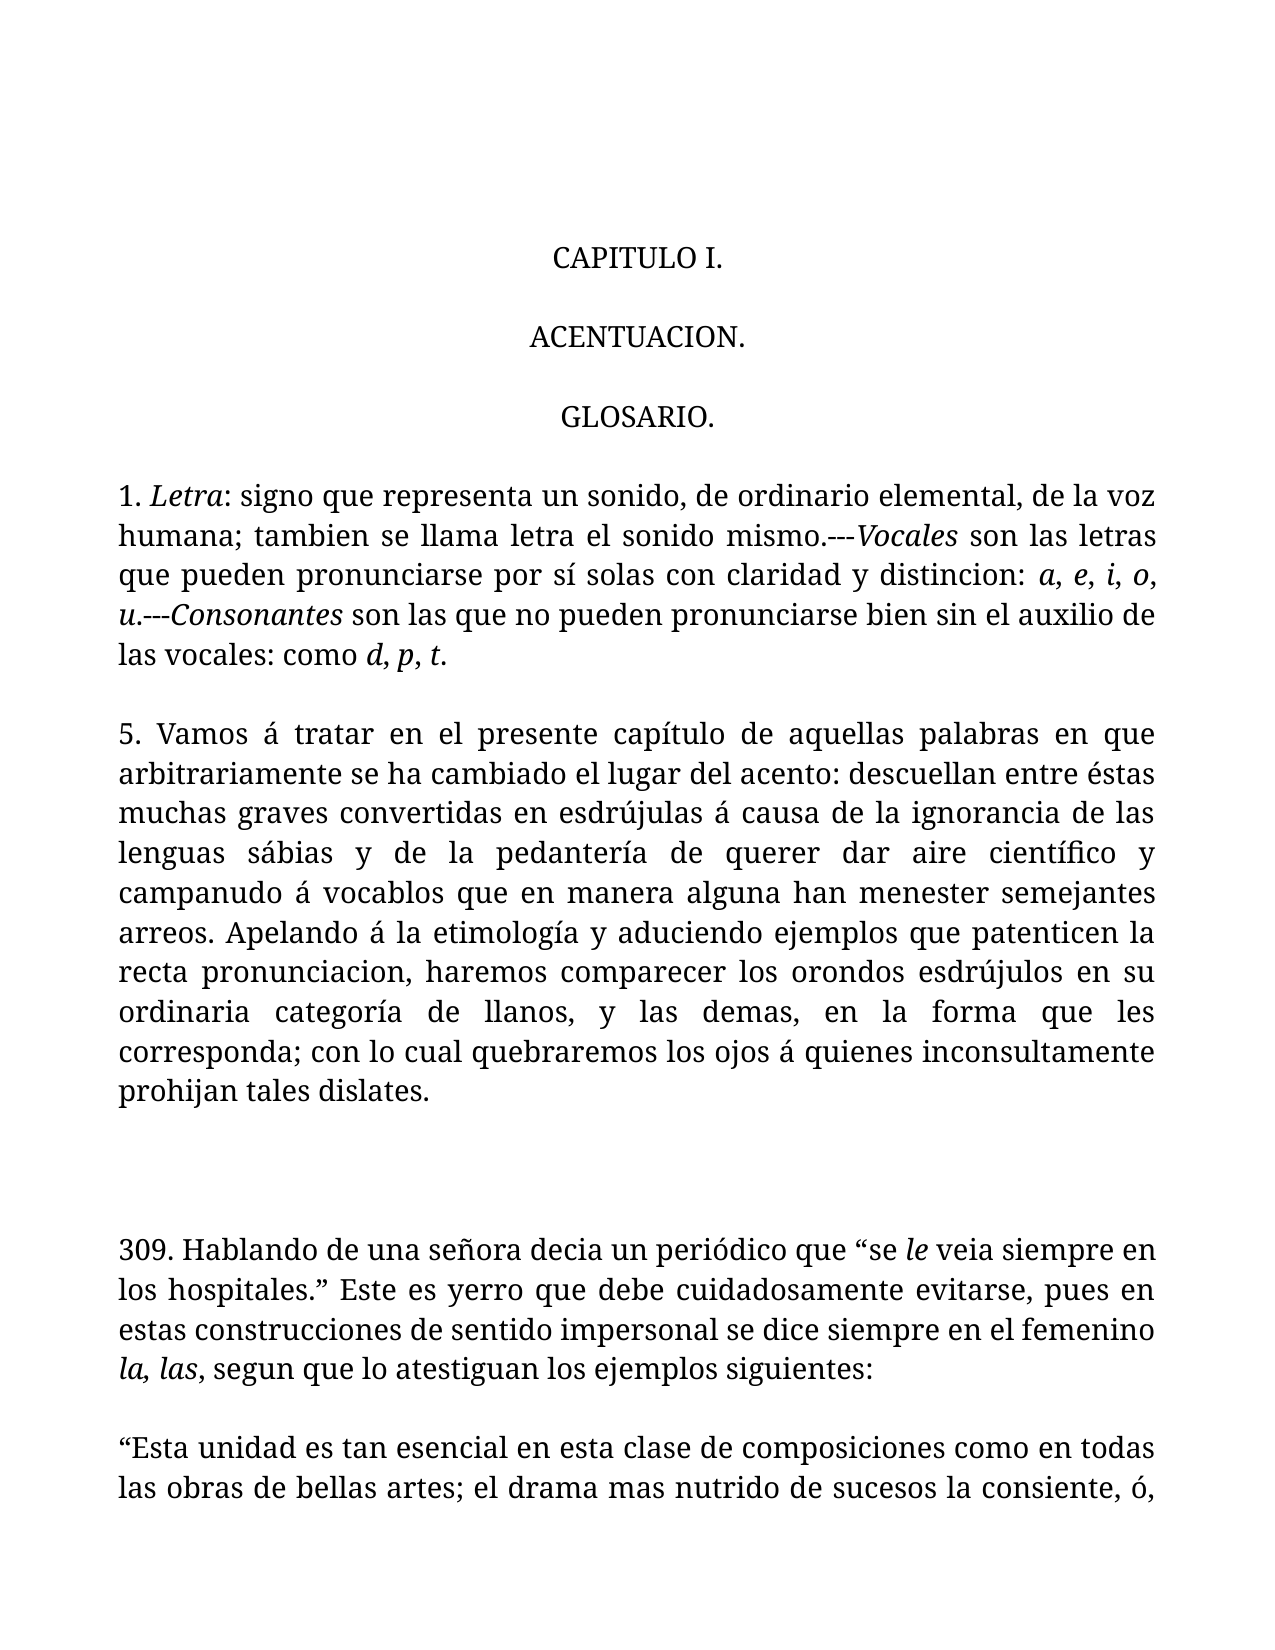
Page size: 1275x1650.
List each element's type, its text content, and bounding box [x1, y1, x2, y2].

text 1. Letra: signo que representa un sonido, de ordinario elemental, de la voz humana; tambien se llama letra el sonido mismo.---Vocales son las letras que pueden pronunciarse por sí solas con claridad y distincion: a, e, i, o, u.---Consonantes son las que no pueden pronunciarse bien sin el auxilio de las vocales: como d, p, t. [118, 475, 1157, 674]
text GLOSARIO. [118, 396, 1157, 436]
text CAPITULO I. [118, 237, 1157, 277]
text “Esta unidad es tan esencial en esta clase de composiciones como en todas las obras de bellas artes; el drama mas nutrido de sucesos la consiente, ó, [118, 1428, 1157, 1507]
text 309. Hablando de una señora decia un periódico que “se le veia siempre en los hospitales.” Este es yerro que debe cuidadosamente evitarse, pues en estas construcciones de sentido impersonal se dice siempre en el femenino la, las, segun que lo atestiguan los ejemplos siguientes: [118, 1229, 1157, 1388]
text ACENTUACION. [118, 317, 1157, 356]
text 5. Vamos á tratar en el presente capítulo de aquellas palabras en que arbitrariamente se ha cambiado el lugar del acento: descuellan entre éstas muchas graves convertidas en esdrújulas á causa de la ignorancia de las lenguas sábias y de la pedantería de querer dar aire científico y campanudo á vocablos que en manera alguna han menester semejantes arreos. Apelando á la etimología y aduciendo ejemplos que patenticen la recta pronunciacion, haremos comparecer los orondos esdrújulos en su ordinaria categoría de llanos, y las demas, en la forma que les corresponda; con lo cual quebraremos los ojos á quienes inconsultamente prohijan tales dislates. [118, 713, 1157, 1110]
